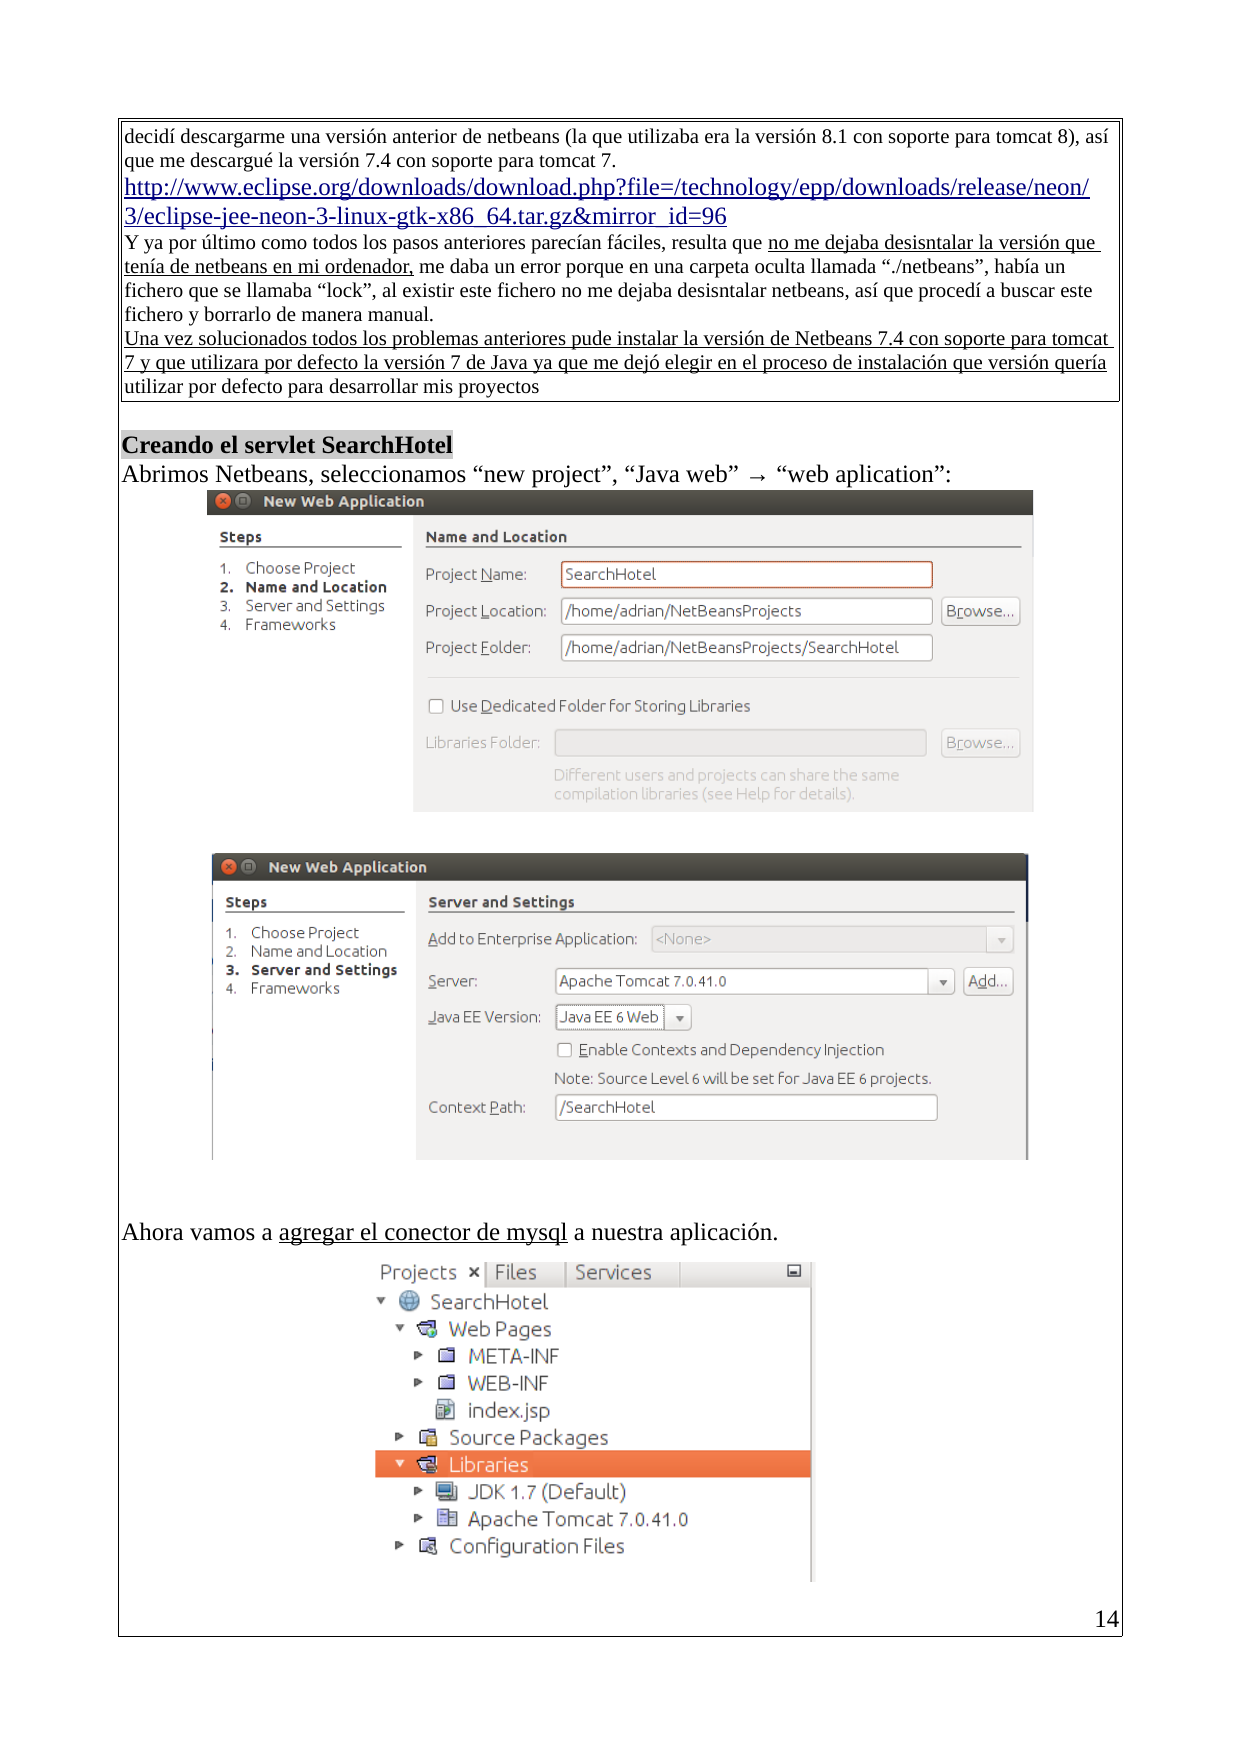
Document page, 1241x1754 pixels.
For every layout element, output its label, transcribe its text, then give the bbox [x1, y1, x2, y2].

text Creando el servlet SearchHotel [121, 430, 1119, 459]
text Una vez solucionados todos los problemas anteriores pude instalar la versión de Netbeans 7.4 con soporte para tomcat 7 y que utilizara por defecto la versión 7 de Java ya que me dejó elegir en el proceso de instalación que versión quería utilizar por defecto para desarrollar mis proyectos [122, 323, 1119, 401]
text decidí descargarme una versión anterior de netbeans (la que utilizaba era la versión 8.1 con soporte para tomcat 8), así que me descargué la versión 7.4 con soporte para tomcat 7. [122, 122, 1119, 169]
picture [207, 490, 1034, 812]
text Y ya por último como todos los pasos anteriores parecían fáciles, resulta que no me dejaba desisntalar la versión que tenía de netbeans en mi ordenador, me daba un error porque en una carpeta oculta llamada “./netbeans”, había un fichero que se llamaba “lock”, al existir este fichero no me dejaba desisntalar netbeans, así que procedí a buscar este fichero y borrarlo de manera manual. [122, 227, 1119, 323]
picture [211, 853, 1029, 1160]
text Ahora vamos a agregar el conector de mysql a nuestra aplicación. [121, 1217, 1119, 1246]
text http://www.eclipse.org/downloads/download.php?file=/technology/epp/downloads/release/neon/3/eclipse-jee-neon-3-linux-gtk-x86_64.tar.gz&mirror_id=96 [122, 169, 1119, 227]
text Abrimos Netbeans, seleccionamos “new project”, “Java web” → “web aplication”: [121, 459, 1119, 487]
picture [375, 1262, 816, 1582]
